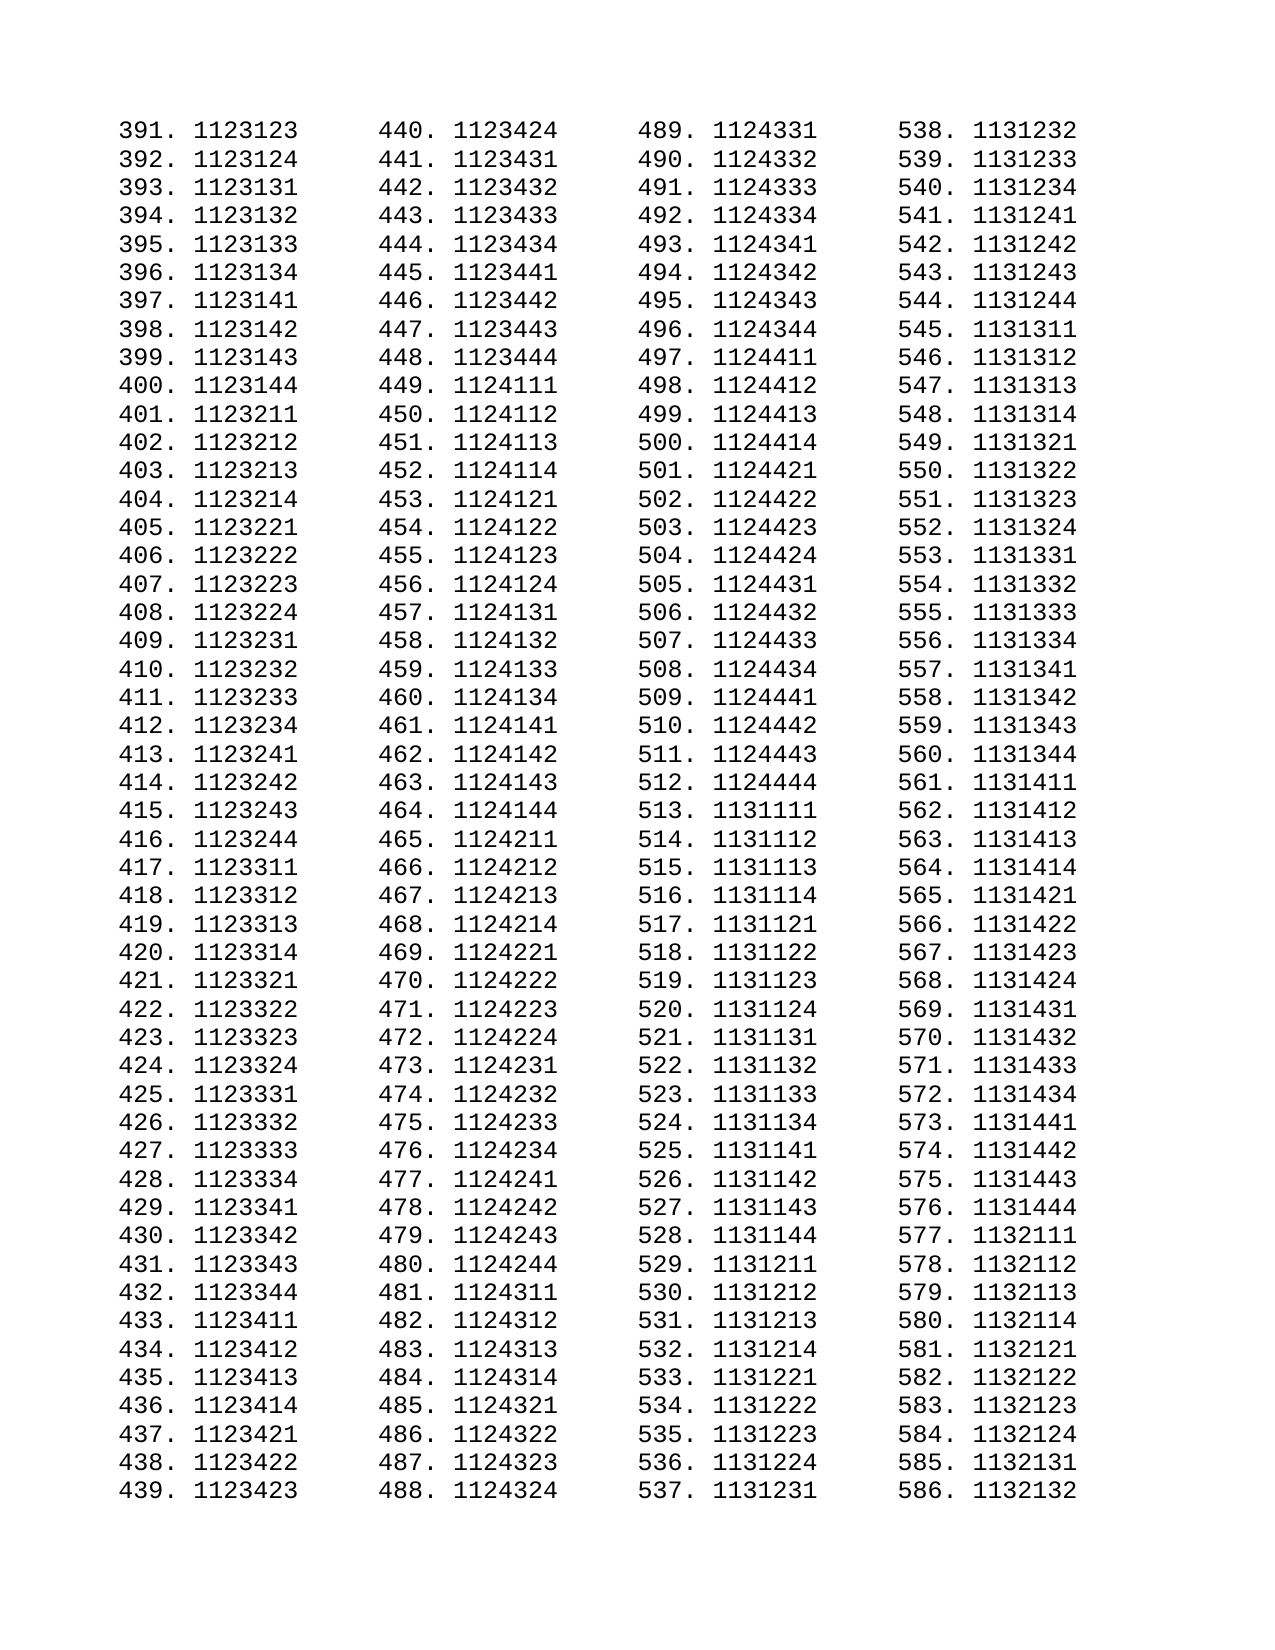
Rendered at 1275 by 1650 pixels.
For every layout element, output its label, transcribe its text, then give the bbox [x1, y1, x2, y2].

text 514. 1131112 [637, 826, 897, 855]
text 499. 1124413 [637, 401, 897, 430]
text 391. 1123123 [118, 118, 378, 146]
text 580. 1132114 [897, 1308, 1157, 1336]
text 408. 1123224 [118, 600, 378, 628]
text 472. 1124224 [378, 1025, 637, 1053]
text 431. 1123343 [118, 1251, 378, 1280]
text 477. 1124241 [378, 1166, 637, 1195]
text 566. 1131422 [897, 911, 1157, 940]
text 449. 1124111 [378, 373, 637, 401]
text 401. 1123211 [118, 401, 378, 430]
text 526. 1131142 [637, 1166, 897, 1195]
text 583. 1132123 [897, 1393, 1157, 1421]
text 550. 1131322 [897, 458, 1157, 486]
text 440. 1123424 [378, 118, 637, 146]
text 395. 1123133 [118, 231, 378, 260]
text 572. 1131434 [897, 1081, 1157, 1110]
text 524. 1131134 [637, 1110, 897, 1138]
text 501. 1124421 [637, 458, 897, 486]
text 403. 1123213 [118, 458, 378, 486]
text 478. 1124242 [378, 1195, 637, 1223]
text 578. 1132112 [897, 1251, 1157, 1280]
text 557. 1131341 [897, 656, 1157, 685]
text 486. 1124322 [378, 1421, 637, 1450]
text 575. 1131443 [897, 1166, 1157, 1195]
text 414. 1123242 [118, 770, 378, 798]
text 559. 1131343 [897, 713, 1157, 741]
text 509. 1124441 [637, 685, 897, 713]
text 543. 1131243 [897, 260, 1157, 288]
text 528. 1131144 [637, 1223, 897, 1251]
text 398. 1123142 [118, 316, 378, 345]
text 448. 1123444 [378, 345, 637, 373]
text 443. 1123433 [378, 203, 637, 231]
text 471. 1124223 [378, 996, 637, 1025]
text 563. 1131413 [897, 826, 1157, 855]
text 444. 1123434 [378, 231, 637, 260]
text 500. 1124414 [637, 430, 897, 458]
text 439. 1123423 [118, 1478, 378, 1506]
text 446. 1123442 [378, 288, 637, 316]
text 460. 1124134 [378, 685, 637, 713]
text 399. 1123143 [118, 345, 378, 373]
text 451. 1124113 [378, 430, 637, 458]
text 468. 1124214 [378, 911, 637, 940]
text 533. 1131221 [637, 1365, 897, 1393]
text 494. 1124342 [637, 260, 897, 288]
text 427. 1123333 [118, 1138, 378, 1166]
text 407. 1123223 [118, 571, 378, 600]
text 402. 1123212 [118, 430, 378, 458]
text 396. 1123134 [118, 260, 378, 288]
text 516. 1131114 [637, 883, 897, 911]
text 527. 1131143 [637, 1195, 897, 1223]
text 459. 1124133 [378, 656, 637, 685]
text 496. 1124344 [637, 316, 897, 345]
text 422. 1123322 [118, 996, 378, 1025]
text 490. 1124332 [637, 146, 897, 175]
text 534. 1131222 [637, 1393, 897, 1421]
text 498. 1124412 [637, 373, 897, 401]
text 474. 1124232 [378, 1081, 637, 1110]
text 544. 1131244 [897, 288, 1157, 316]
text 517. 1131121 [637, 911, 897, 940]
text 466. 1124212 [378, 855, 637, 883]
text 456. 1124124 [378, 571, 637, 600]
text 549. 1131321 [897, 430, 1157, 458]
text 571. 1131433 [897, 1053, 1157, 1081]
text 423. 1123323 [118, 1025, 378, 1053]
text 539. 1131233 [897, 146, 1157, 175]
text 425. 1123331 [118, 1081, 378, 1110]
text 561. 1131411 [897, 770, 1157, 798]
text 481. 1124311 [378, 1280, 637, 1308]
text 584. 1132124 [897, 1421, 1157, 1450]
text 488. 1124324 [378, 1478, 637, 1506]
text 523. 1131133 [637, 1081, 897, 1110]
text 577. 1132111 [897, 1223, 1157, 1251]
text 436. 1123414 [118, 1393, 378, 1421]
text 430. 1123342 [118, 1223, 378, 1251]
text 465. 1124211 [378, 826, 637, 855]
text 411. 1123233 [118, 685, 378, 713]
text 455. 1124123 [378, 543, 637, 571]
text 513. 1131111 [637, 798, 897, 826]
text 503. 1124423 [637, 515, 897, 543]
text 489. 1124331 [637, 118, 897, 146]
text 570. 1131432 [897, 1025, 1157, 1053]
text 522. 1131132 [637, 1053, 897, 1081]
text 418. 1123312 [118, 883, 378, 911]
text 558. 1131342 [897, 685, 1157, 713]
text 542. 1131242 [897, 231, 1157, 260]
text 518. 1131122 [637, 940, 897, 968]
text 470. 1124222 [378, 968, 637, 996]
text 482. 1124312 [378, 1308, 637, 1336]
text 447. 1123443 [378, 316, 637, 345]
text 410. 1123232 [118, 656, 378, 685]
text 530. 1131212 [637, 1280, 897, 1308]
text 540. 1131234 [897, 175, 1157, 203]
text 573. 1131441 [897, 1110, 1157, 1138]
text 515. 1131113 [637, 855, 897, 883]
text 421. 1123321 [118, 968, 378, 996]
text 512. 1124444 [637, 770, 897, 798]
text 409. 1123231 [118, 628, 378, 656]
text 394. 1123132 [118, 203, 378, 231]
text 419. 1123313 [118, 911, 378, 940]
text 445. 1123441 [378, 260, 637, 288]
text 435. 1123413 [118, 1365, 378, 1393]
text 464. 1124144 [378, 798, 637, 826]
text 586. 1132132 [897, 1478, 1157, 1506]
text 502. 1124422 [637, 486, 897, 515]
text 529. 1131211 [637, 1251, 897, 1280]
text 412. 1123234 [118, 713, 378, 741]
text 507. 1124433 [637, 628, 897, 656]
text 428. 1123334 [118, 1166, 378, 1195]
text 462. 1124142 [378, 741, 637, 770]
text 463. 1124143 [378, 770, 637, 798]
text 487. 1124323 [378, 1450, 637, 1478]
text 520. 1131124 [637, 996, 897, 1025]
text 424. 1123324 [118, 1053, 378, 1081]
text 536. 1131224 [637, 1450, 897, 1478]
text 568. 1131424 [897, 968, 1157, 996]
text 537. 1131231 [637, 1478, 897, 1506]
text 429. 1123341 [118, 1195, 378, 1223]
text 582. 1132122 [897, 1365, 1157, 1393]
text 393. 1123131 [118, 175, 378, 203]
text 405. 1123221 [118, 515, 378, 543]
text 442. 1123432 [378, 175, 637, 203]
text 469. 1124221 [378, 940, 637, 968]
text 441. 1123431 [378, 146, 637, 175]
text 510. 1124442 [637, 713, 897, 741]
text 581. 1132121 [897, 1336, 1157, 1365]
text 495. 1124343 [637, 288, 897, 316]
text 535. 1131223 [637, 1421, 897, 1450]
text 525. 1131141 [637, 1138, 897, 1166]
text 415. 1123243 [118, 798, 378, 826]
text 479. 1124243 [378, 1223, 637, 1251]
text 406. 1123222 [118, 543, 378, 571]
text 413. 1123241 [118, 741, 378, 770]
text 508. 1124434 [637, 656, 897, 685]
text 473. 1124231 [378, 1053, 637, 1081]
text 556. 1131334 [897, 628, 1157, 656]
text 467. 1124213 [378, 883, 637, 911]
text 585. 1132131 [897, 1450, 1157, 1478]
text 564. 1131414 [897, 855, 1157, 883]
text 519. 1131123 [637, 968, 897, 996]
text 438. 1123422 [118, 1450, 378, 1478]
text 492. 1124334 [637, 203, 897, 231]
text 400. 1123144 [118, 373, 378, 401]
text 521. 1131131 [637, 1025, 897, 1053]
text 504. 1124424 [637, 543, 897, 571]
text 505. 1124431 [637, 571, 897, 600]
text 484. 1124314 [378, 1365, 637, 1393]
text 491. 1124333 [637, 175, 897, 203]
text 541. 1131241 [897, 203, 1157, 231]
text 531. 1131213 [637, 1308, 897, 1336]
text 426. 1123332 [118, 1110, 378, 1138]
text 565. 1131421 [897, 883, 1157, 911]
text 569. 1131431 [897, 996, 1157, 1025]
text 476. 1124234 [378, 1138, 637, 1166]
text 567. 1131423 [897, 940, 1157, 968]
text 457. 1124131 [378, 600, 637, 628]
text 562. 1131412 [897, 798, 1157, 826]
text 511. 1124443 [637, 741, 897, 770]
text 450. 1124112 [378, 401, 637, 430]
text 392. 1123124 [118, 146, 378, 175]
text 453. 1124121 [378, 486, 637, 515]
text 437. 1123421 [118, 1421, 378, 1450]
text 417. 1123311 [118, 855, 378, 883]
text 433. 1123411 [118, 1308, 378, 1336]
text 546. 1131312 [897, 345, 1157, 373]
text 397. 1123141 [118, 288, 378, 316]
text 485. 1124321 [378, 1393, 637, 1421]
text 452. 1124114 [378, 458, 637, 486]
text 434. 1123412 [118, 1336, 378, 1365]
text 553. 1131331 [897, 543, 1157, 571]
text 493. 1124341 [637, 231, 897, 260]
text 551. 1131323 [897, 486, 1157, 515]
text 548. 1131314 [897, 401, 1157, 430]
text 432. 1123344 [118, 1280, 378, 1308]
text 475. 1124233 [378, 1110, 637, 1138]
text 497. 1124411 [637, 345, 897, 373]
text 552. 1131324 [897, 515, 1157, 543]
text 538. 1131232 [897, 118, 1157, 146]
text 404. 1123214 [118, 486, 378, 515]
text 555. 1131333 [897, 600, 1157, 628]
text 461. 1124141 [378, 713, 637, 741]
text 454. 1124122 [378, 515, 637, 543]
text 554. 1131332 [897, 571, 1157, 600]
text 506. 1124432 [637, 600, 897, 628]
text 576. 1131444 [897, 1195, 1157, 1223]
text 458. 1124132 [378, 628, 637, 656]
text 416. 1123244 [118, 826, 378, 855]
text 545. 1131311 [897, 316, 1157, 345]
text 560. 1131344 [897, 741, 1157, 770]
text 532. 1131214 [637, 1336, 897, 1365]
text 420. 1123314 [118, 940, 378, 968]
text 547. 1131313 [897, 373, 1157, 401]
text 483. 1124313 [378, 1336, 637, 1365]
text 480. 1124244 [378, 1251, 637, 1280]
text 579. 1132113 [897, 1280, 1157, 1308]
text 574. 1131442 [897, 1138, 1157, 1166]
